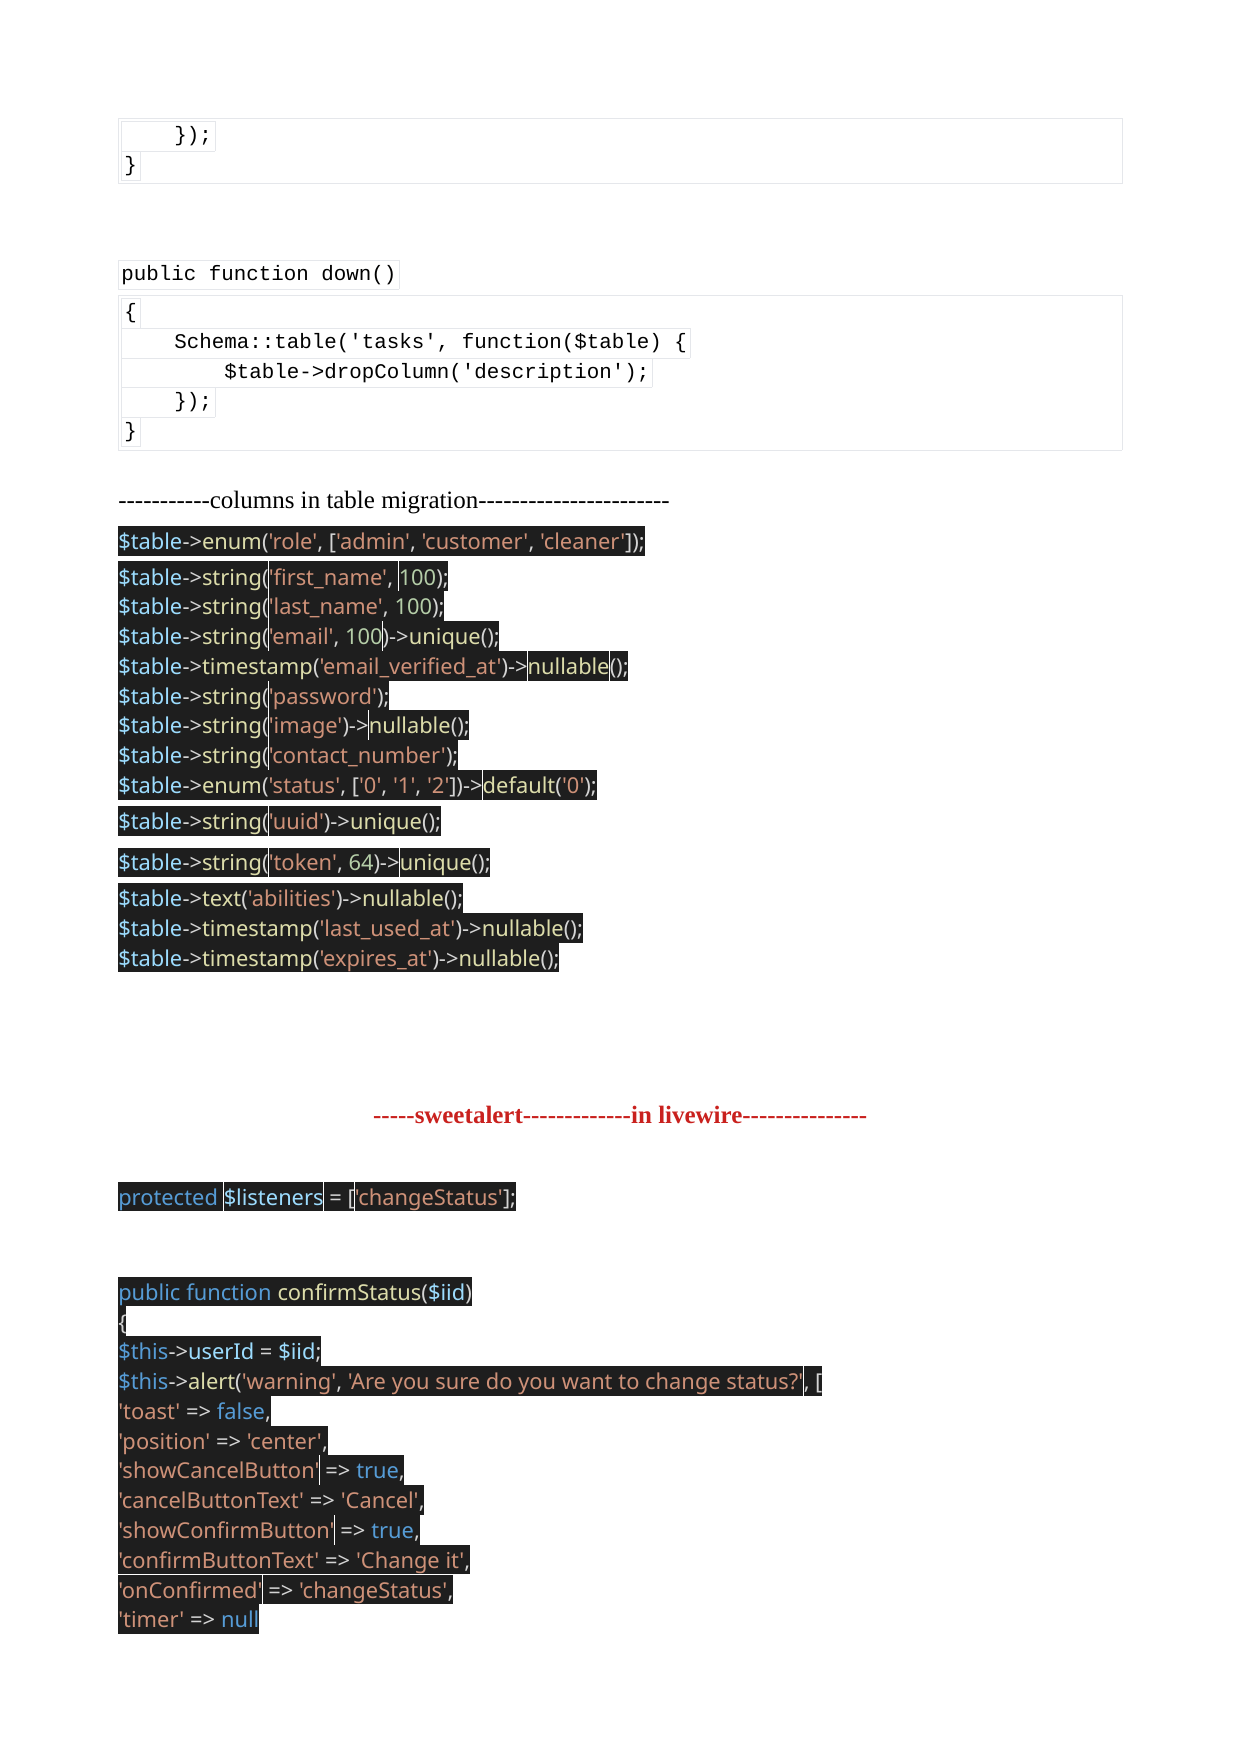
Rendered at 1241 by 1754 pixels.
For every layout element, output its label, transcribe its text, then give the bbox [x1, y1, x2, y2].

text -----------columns in table migration----------------------- [118, 485, 1122, 514]
text 'showCancelButton' => true, [118, 1455, 1122, 1485]
text 'position' => 'center', [118, 1426, 1122, 1455]
text $table->string('first_name', 100); [118, 561, 1122, 591]
text -----sweetalert-------------in livewire--------------- [118, 1100, 1122, 1129]
text Schema::table('tasks', function($table) { [122, 329, 690, 354]
text $table->string('email', 100)->unique(); [118, 621, 1122, 651]
text [216, 384, 1122, 414]
text } [119, 148, 1122, 183]
text }); [119, 119, 1122, 148]
text { [118, 1306, 1122, 1336]
text protected $listeners = ['changeStatus']; [118, 1182, 1122, 1211]
text $table->string('image')->nullable(); [118, 710, 1122, 740]
text [400, 259, 1122, 289]
text 'timer' => null [118, 1604, 1122, 1634]
text $table->string('contact_number'); [118, 740, 1122, 770]
text } [119, 414, 1122, 450]
text public function down() [119, 261, 399, 289]
text $table->dropColumn('description'); [122, 354, 1122, 384]
text $this->alert('warning', 'Are you sure do you want to change status?', [ [118, 1366, 1122, 1396]
text $table->enum('role', ['admin', 'customer', 'cleaner']); [118, 526, 1122, 556]
text $this->userId = $iid; [118, 1336, 1122, 1366]
text $table->string('uuid')->unique(); [118, 806, 1122, 836]
text $table->string('last_name', 100); [118, 591, 1122, 621]
text public function confirmStatus($iid) [118, 1277, 1122, 1306]
text $table->string('token', 64)->unique(); [118, 847, 1122, 877]
text $table->enum('status', ['0', '1', '2'])->default('0'); [118, 770, 1122, 800]
text }); [122, 388, 215, 414]
text 'cancelButtonText' => 'Cancel', [118, 1485, 1122, 1515]
text $table->timestamp('email_verified_at')->nullable(); [118, 651, 1122, 681]
text $table->string('password'); [118, 681, 1122, 710]
text { [119, 296, 1122, 325]
text 'confirmButtonText' => 'Change it', [118, 1545, 1122, 1574]
text $table->timestamp('last_used_at')->nullable(); [118, 913, 1122, 943]
text 'onConfirmed' => 'changeStatus', [118, 1574, 1122, 1604]
text $table->timestamp('expires_at')->nullable(); [118, 943, 1122, 972]
text Schema::table('tasks', function($table) { [141, 325, 1122, 354]
text 'showConfirmButton' => true, [118, 1515, 1122, 1545]
text 'toast' => false, [118, 1396, 1122, 1426]
text $table->text('abilities')->nullable(); [118, 883, 1122, 913]
